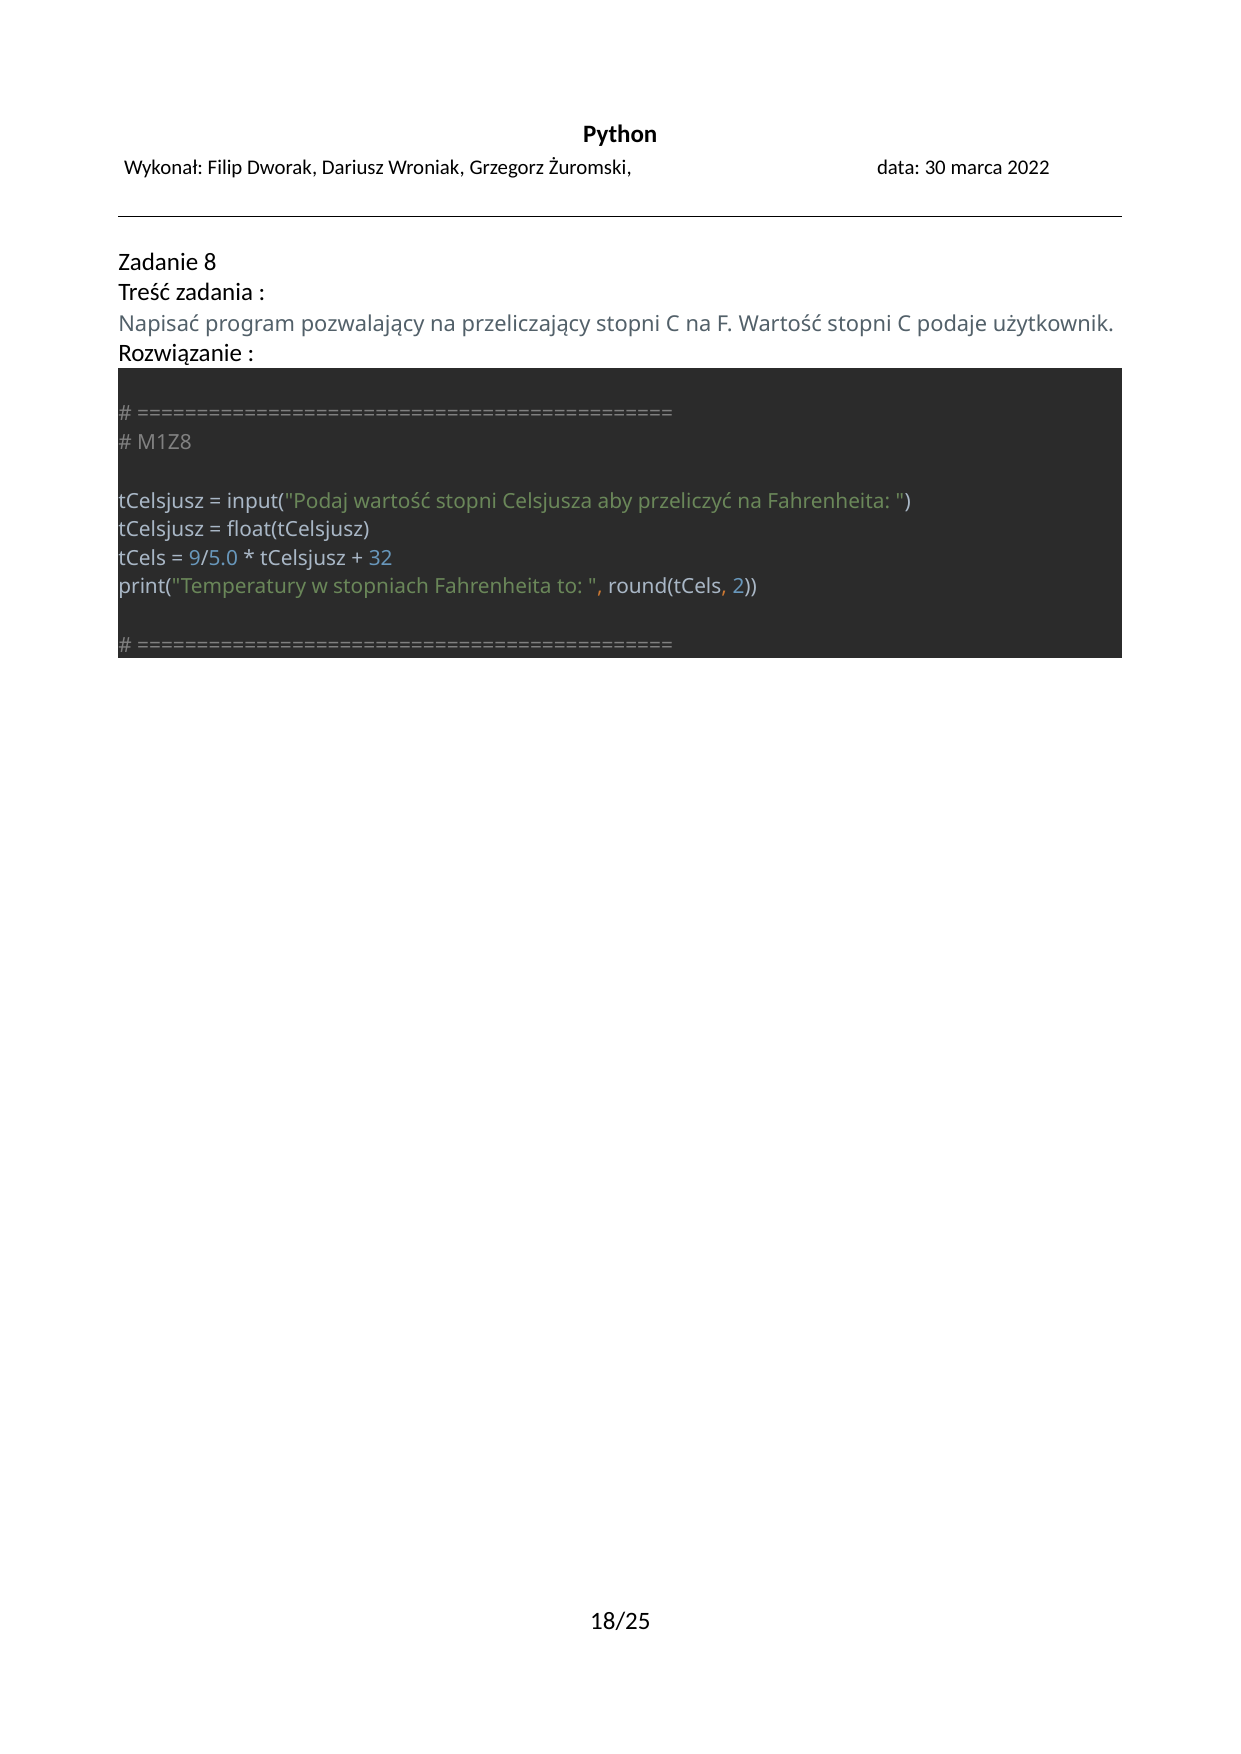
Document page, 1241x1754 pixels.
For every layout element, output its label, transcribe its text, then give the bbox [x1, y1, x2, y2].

text Treść zadania : [118, 276, 1122, 307]
text Rozwiązanie : [118, 337, 1122, 368]
text Zadanie 8 [118, 246, 1122, 276]
text # ============================================= # M1Z8 tCelsjusz = input("Podaj wartość stopni Celsjusza aby przeliczyć na Fahrenheita: ") tCelsjusz = float(tCelsjusz) tCels = 9/5.0 * tCelsjusz + 32 print("Temperatury w stopniach Fahrenheita to: ", round(tCels, 2)) # ============================================= [118, 368, 1122, 658]
text Napisać program pozwalający na przeliczający stopni C na F. Wartość stopni C podaje użytkownik. [118, 307, 1122, 337]
